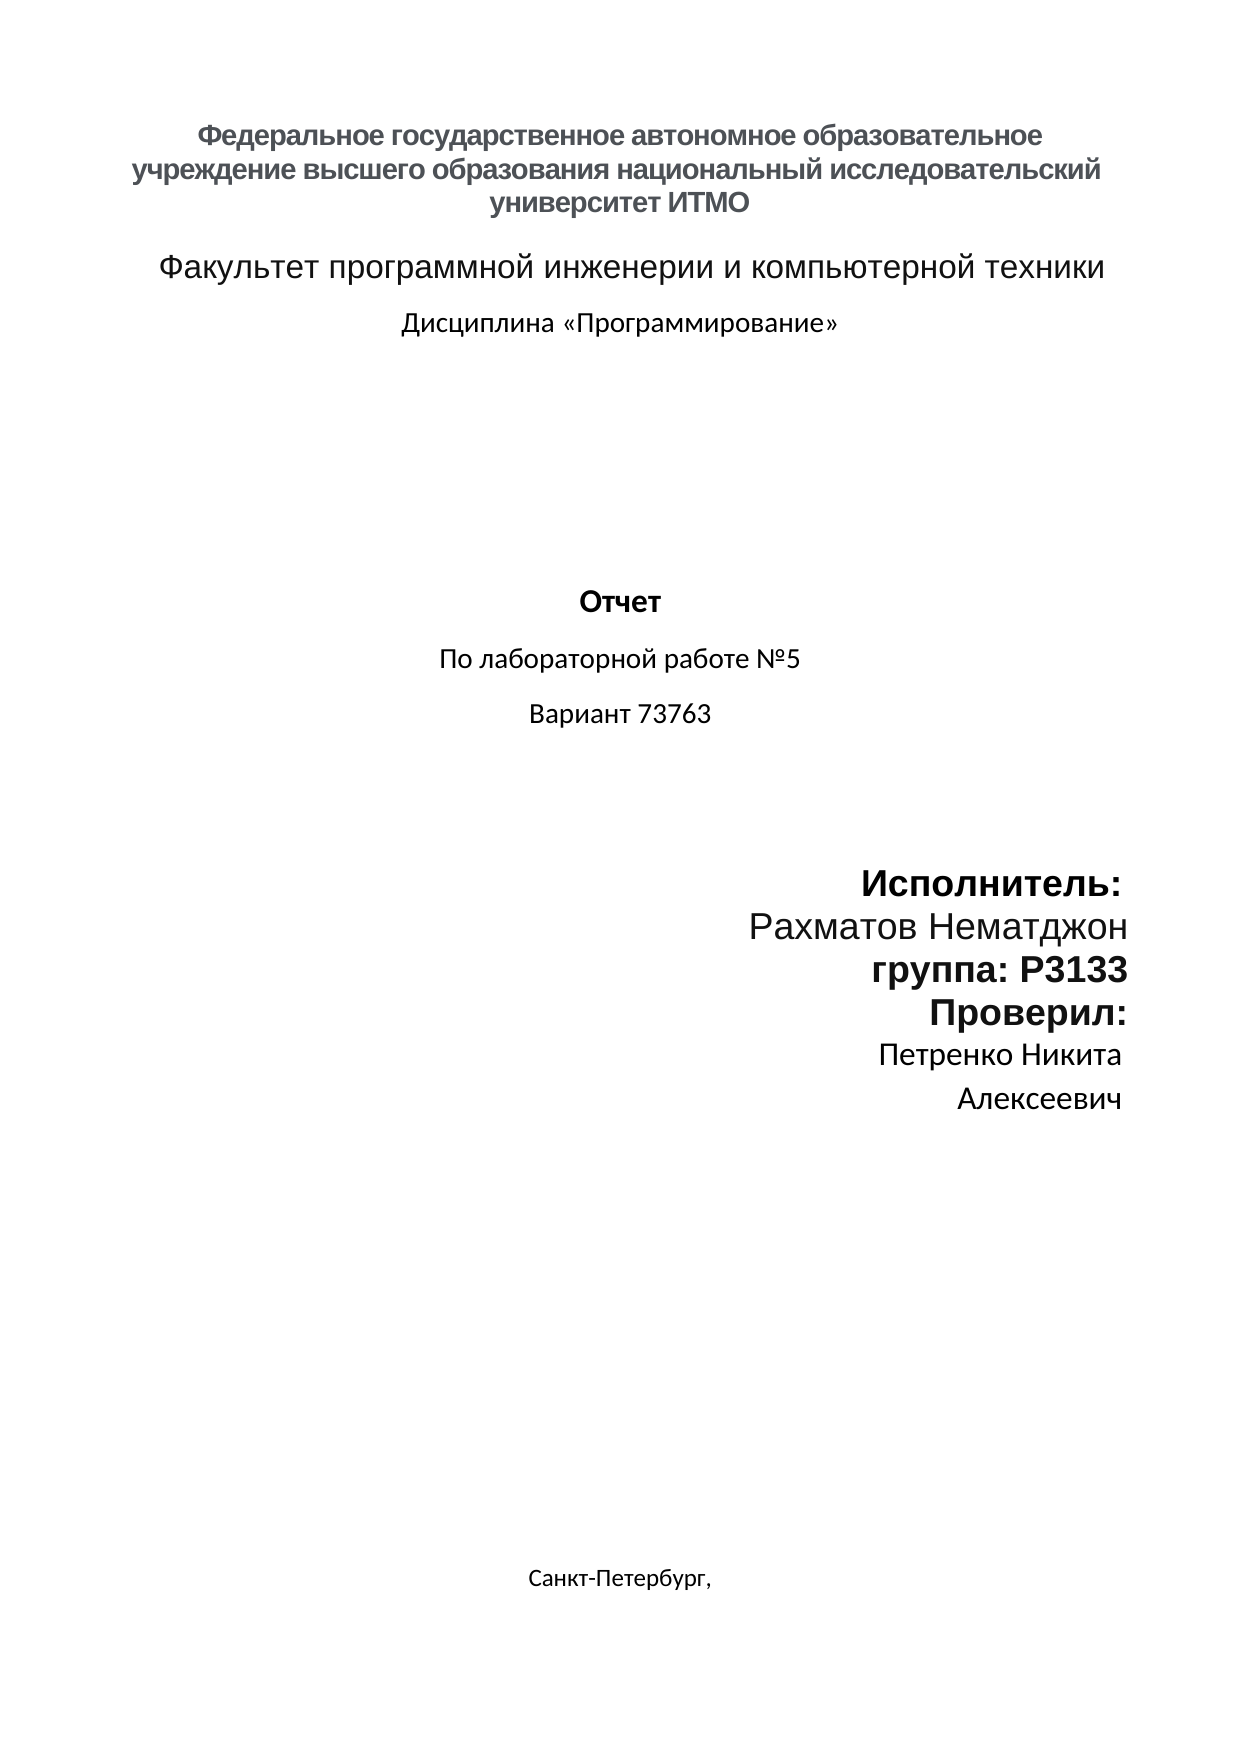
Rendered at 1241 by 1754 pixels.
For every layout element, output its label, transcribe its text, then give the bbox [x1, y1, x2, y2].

title Федеральное государственное автономное образовательное учреждение высшего образования национальный исследовательский университет ИТМО [118, 118, 1122, 219]
text Санкт-Петербург, [118, 1562, 1122, 1593]
text Рахматов Нематджон группа: P3133 [100, 904, 1128, 990]
text Исполнитель: [118, 861, 1122, 904]
text Вариант 73763 [118, 696, 1122, 731]
text Отчет [118, 580, 1122, 621]
text Дисциплина «Программирование» [118, 304, 1122, 340]
text По лабораторной работе №5 [118, 641, 1122, 676]
text Петренко Никита Алексеевич [782, 1033, 1122, 1118]
text Факультет программной инженерии и компьютерной техники [100, 247, 1128, 285]
text Проверил: [100, 990, 1128, 1033]
